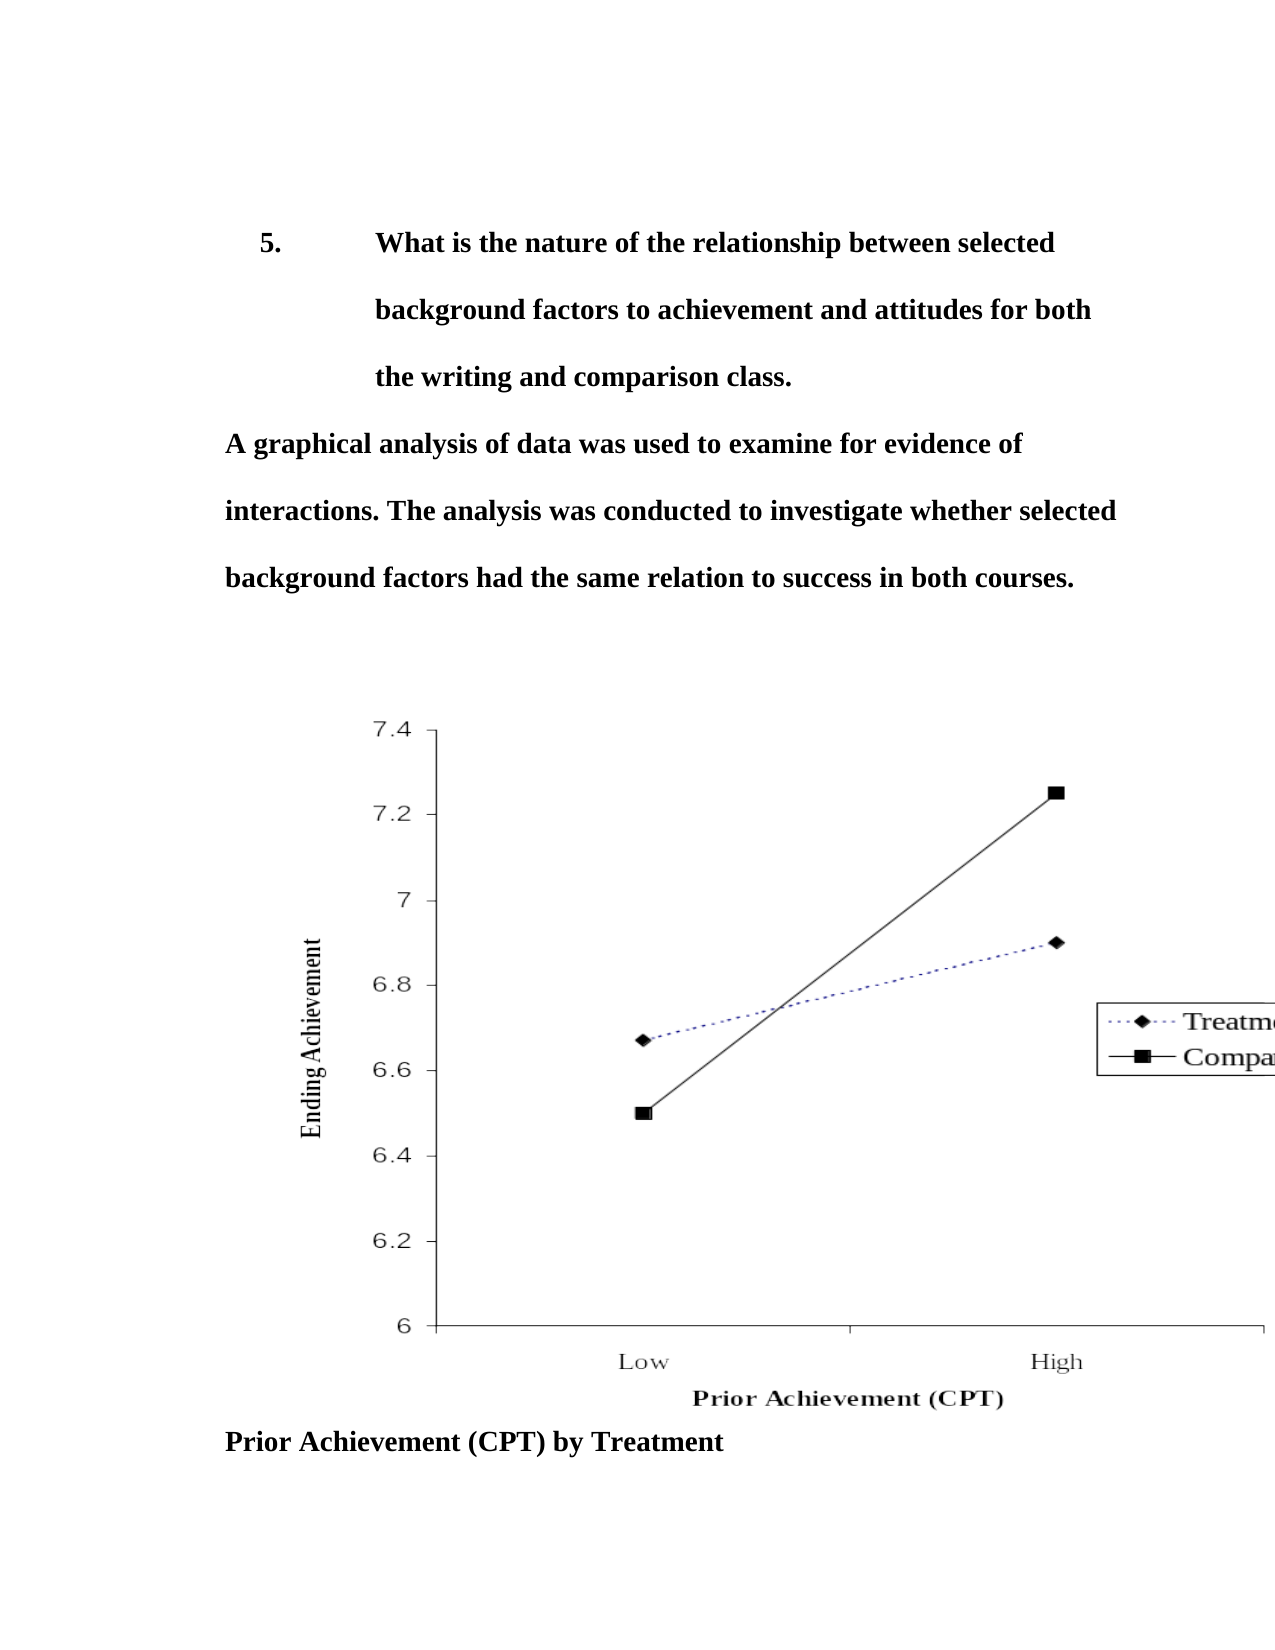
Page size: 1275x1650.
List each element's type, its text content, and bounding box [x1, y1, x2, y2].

text A graphical analysis of data was used to examine for evidence of interactions. The analysis was conducted to investigate whether selected background factors had the same relation to success in both courses. [225, 426, 1125, 594]
text Prior Achievement (CPT) by Treatment [225, 1424, 1125, 1458]
text 5. What is the nature of the relationship between selected background factors to achievement and attitudes for both the writing and comparison class. [225, 225, 1125, 393]
